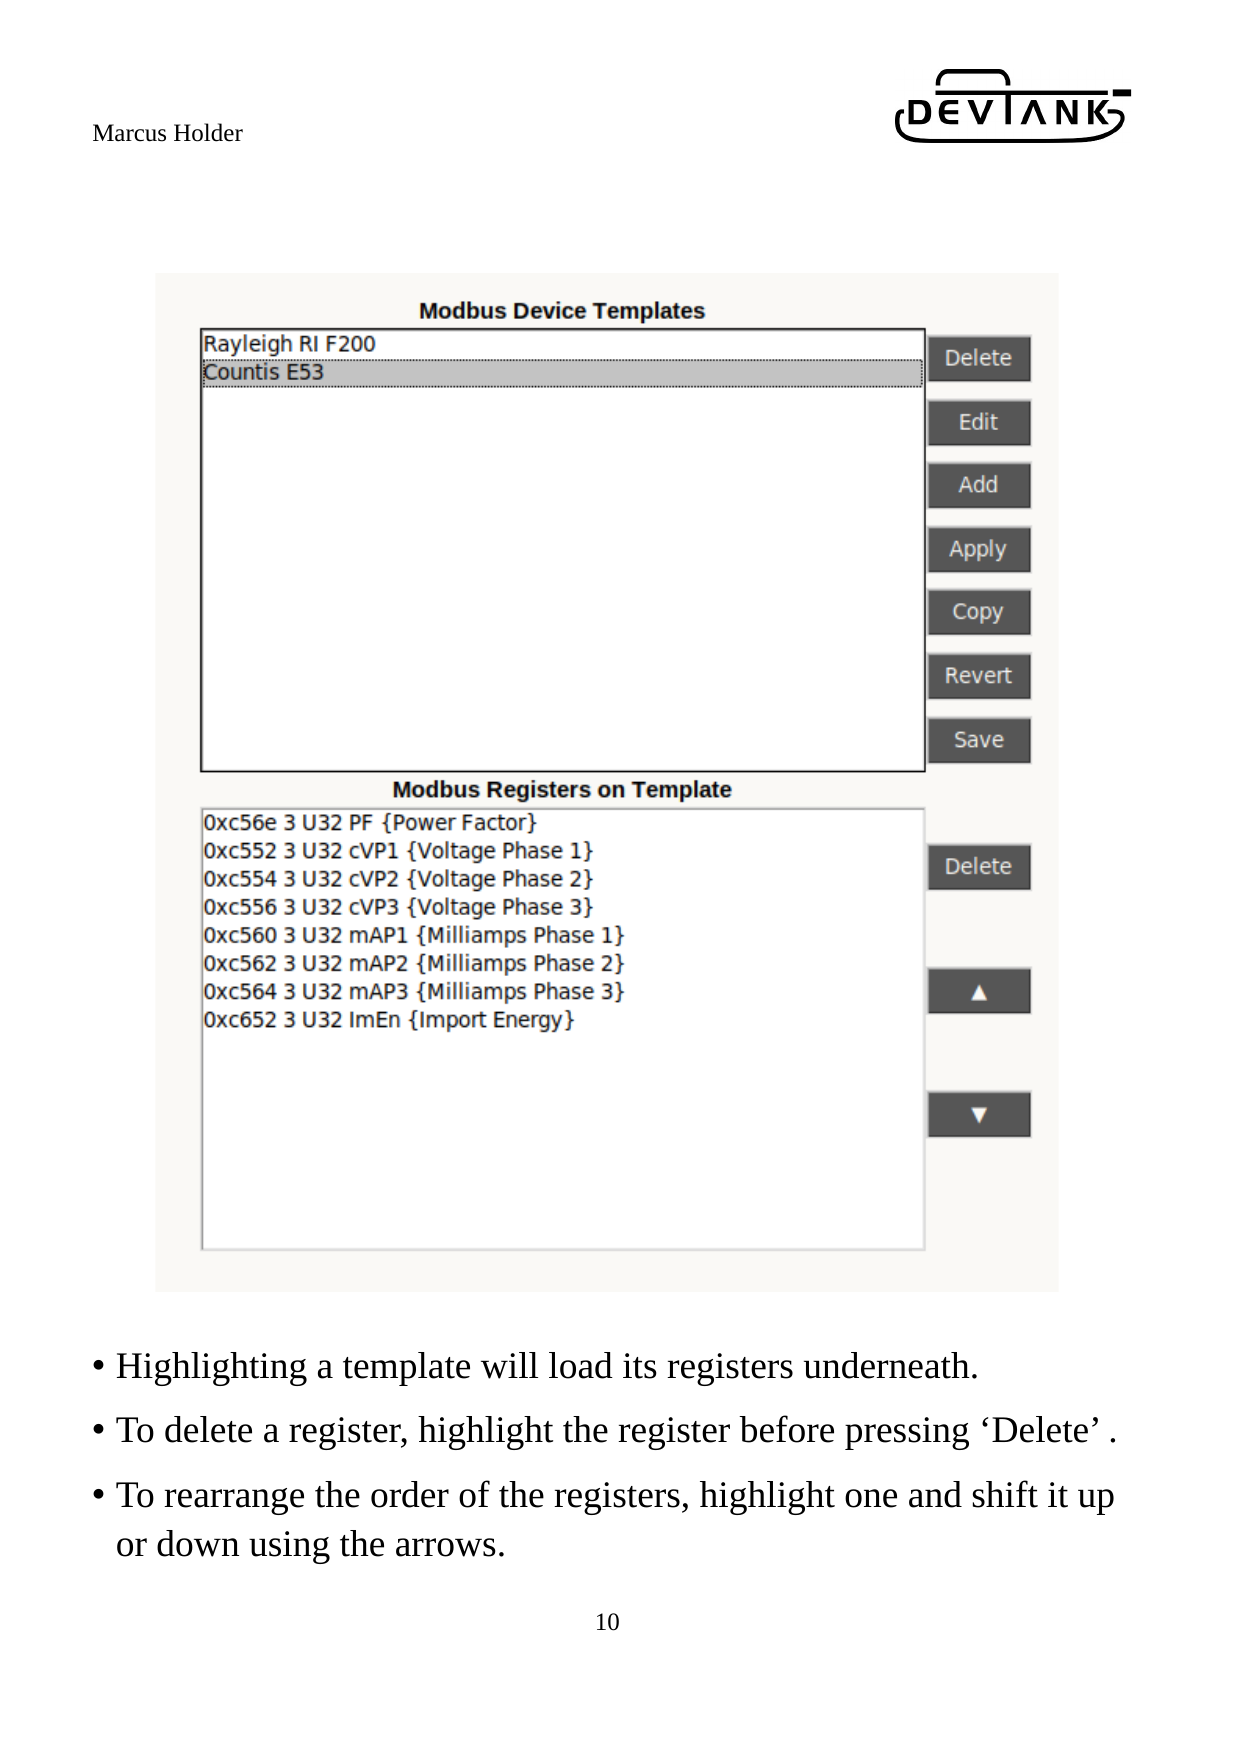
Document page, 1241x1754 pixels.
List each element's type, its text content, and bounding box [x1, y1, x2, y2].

list To delete a register, highlight the register before pressing ‘Delete’ . [92, 1408, 1122, 1451]
list To rearrange the order of the registers, highlight one and shift it up or down using the arrows. [92, 1472, 1122, 1565]
picture [155, 273, 1059, 1292]
picture [895, 69, 1132, 143]
list Highlighting a template will load its registers underneath. [92, 1344, 1122, 1387]
